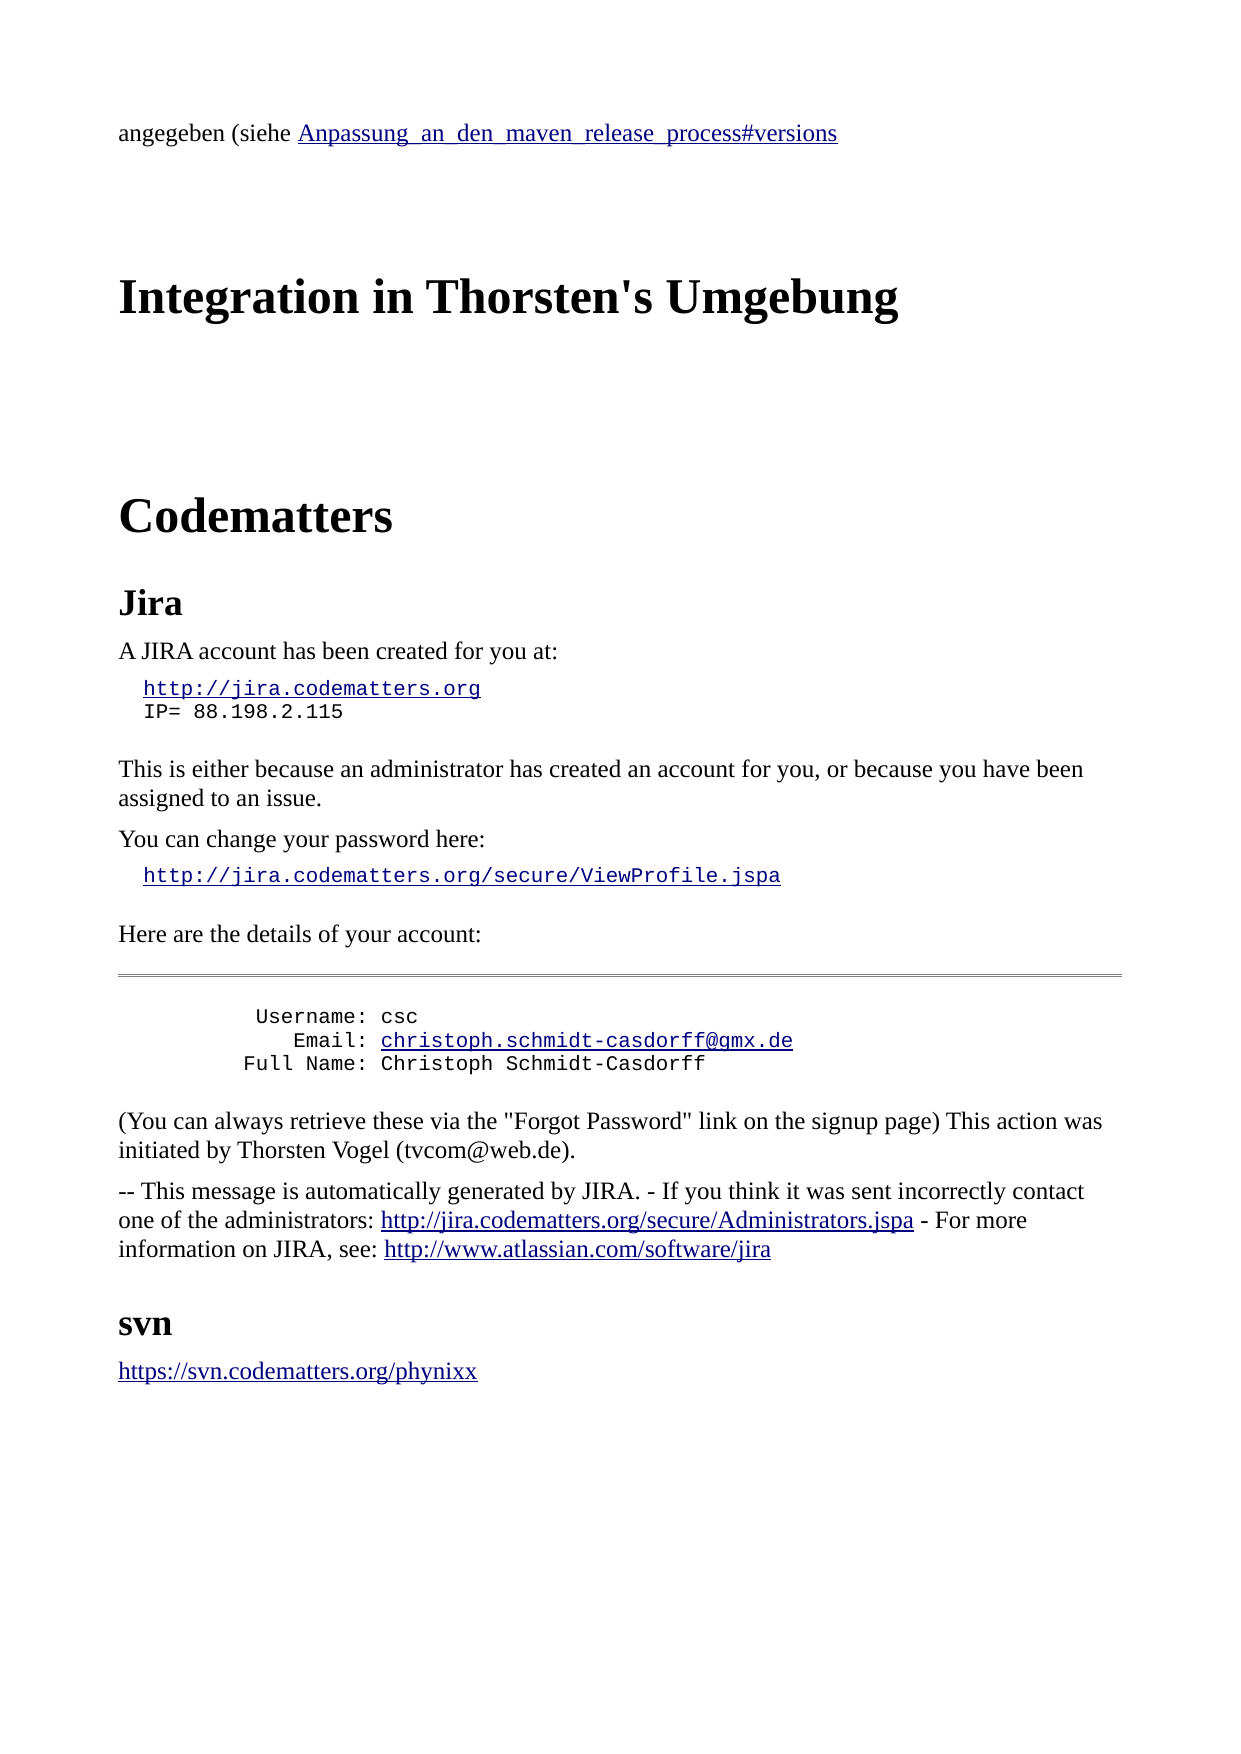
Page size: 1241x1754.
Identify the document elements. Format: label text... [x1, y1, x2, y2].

subtitle svn [118, 1300, 1122, 1343]
text Full Name: Christoph Schmidt-Casdorff [118, 1053, 1122, 1077]
text -- This message is automatically generated by JIRA. - If you think it was sent incorrectly contact one of the administrators: http://jira.codematters.org/secure/Administrators.jspa - For more information on JIRA, see: http://www.atlassian.com/software/jira [118, 1176, 1122, 1263]
subtitle Jira [118, 581, 1122, 624]
text IP= 88.198.2.115 [118, 701, 1122, 725]
subtitle Codematters [118, 486, 1122, 543]
text Here are the details of your account: [118, 919, 1122, 947]
subtitle Integration in Thorsten's Umgebung [118, 267, 1122, 324]
text Email: christoph.schmidt-casdorff@gmx.de [118, 1030, 1122, 1053]
text You can change your password here: [118, 824, 1122, 853]
text http://jira.codematters.org/secure/ViewProfile.jspa [118, 866, 1122, 889]
text http://jira.codematters.org [118, 677, 1122, 701]
text angegeben (siehe Anpassung_an_den_maven_release_process#versions [118, 118, 1122, 147]
text A JIRA account has been created for you at: [118, 636, 1122, 665]
text Username: csc [118, 1006, 1122, 1030]
text This is either because an administrator has created an account for you, or because you have been assigned to an issue. [118, 754, 1122, 812]
text (You can always retrieve these via the "Forgot Password" link on the signup page) This action was initiated by Thorsten Vogel (tvcom@web.de). [118, 1106, 1122, 1164]
text https://svn.codematters.org/phynixx [118, 1356, 1122, 1384]
